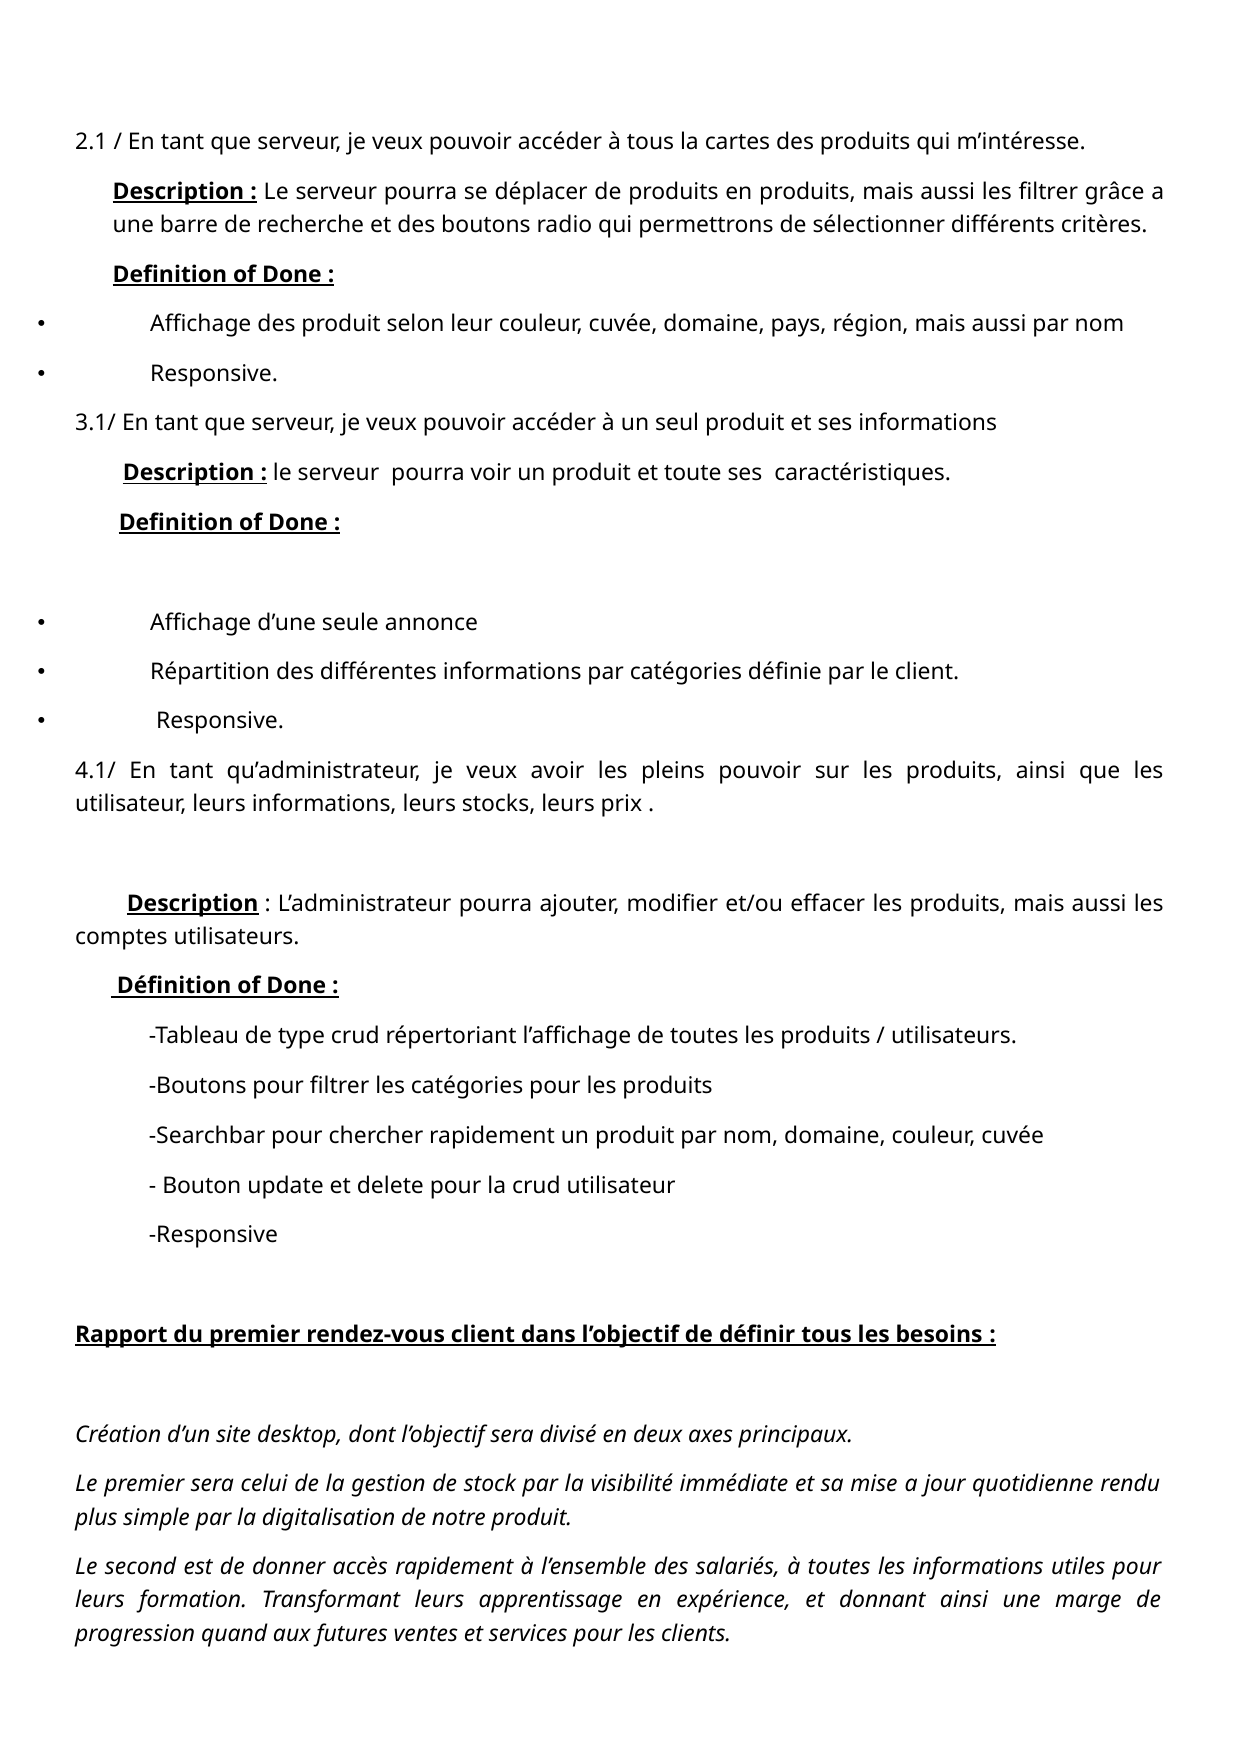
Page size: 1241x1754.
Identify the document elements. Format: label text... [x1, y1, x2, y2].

text Rapport du premier rendez-vous client dans l’objectif de définir tous les besoins : [75, 1318, 1165, 1349]
text -Boutons pour filtrer les catégories pour les produits [75, 1069, 1165, 1100]
text 4.1/ En tant qu’administrateur, je veux avoir les pleins pouvoir sur les produits, ainsi que les utilisateur, leurs informations, leurs stocks, leurs prix . [75, 754, 1165, 818]
text Description : le serveur pourra voir un produit et toute ses caractéristiques. [75, 456, 1165, 487]
list Responsive. [37, 704, 1165, 736]
text 3.1/ En tant que serveur, je veux pouvoir accéder à un seul produit et ses informations [75, 406, 1165, 437]
text Description : L’administrateur pourra ajouter, modifier et/ou effacer les produits, mais aussi les comptes utilisateurs. [75, 887, 1165, 951]
text Définition of Done : [75, 969, 1165, 1001]
list Responsive. [37, 357, 1165, 388]
text 2.1 / En tant que serveur, je veux pouvoir accéder à tous la cartes des produits qui m’intéresse. [75, 125, 1165, 156]
text -Searchbar pour chercher rapidement un produit par nom, domaine, couleur, cuvée [75, 1119, 1165, 1150]
list Affichage d’une seule annonce [37, 605, 1165, 637]
text -Responsive [75, 1218, 1165, 1250]
text Definition of Done : [112, 257, 1165, 289]
text - Bouton update et delete pour la crud utilisateur [75, 1169, 1165, 1200]
text Création d’un site desktop, dont l’objectif sera divisé en deux axes principaux. [75, 1418, 1165, 1449]
text -Tableau de type crud répertoriant l’affichage de toutes les produits / utilisateurs. [75, 1019, 1165, 1051]
text Description : Le serveur pourra se déplacer de produits en produits, mais aussi les filtrer grâce a une barre de recherche et des boutons radio qui permettrons de sélectionner différents critères. [112, 174, 1165, 239]
list Répartition des différentes informations par catégories définie par le client. [37, 655, 1165, 686]
text Le premier sera celui de la gestion de stock par la visibilité immédiate et sa mise a jour quotidienne rendu plus simple par la digitalisation de notre produit. [75, 1467, 1165, 1532]
text Le second est de donner accès rapidement à l’ensemble des salariés, à toutes les informations utiles pour leurs formation. Transformant leurs apprentissage en expérience, et donnant ainsi une marge de progression quand aux futures ventes et services pour les clients. [75, 1550, 1165, 1648]
text Definition of Done : [75, 506, 1165, 537]
list Affichage des produit selon leur couleur, cuvée, domaine, pays, région, mais aussi par nom [37, 307, 1165, 338]
